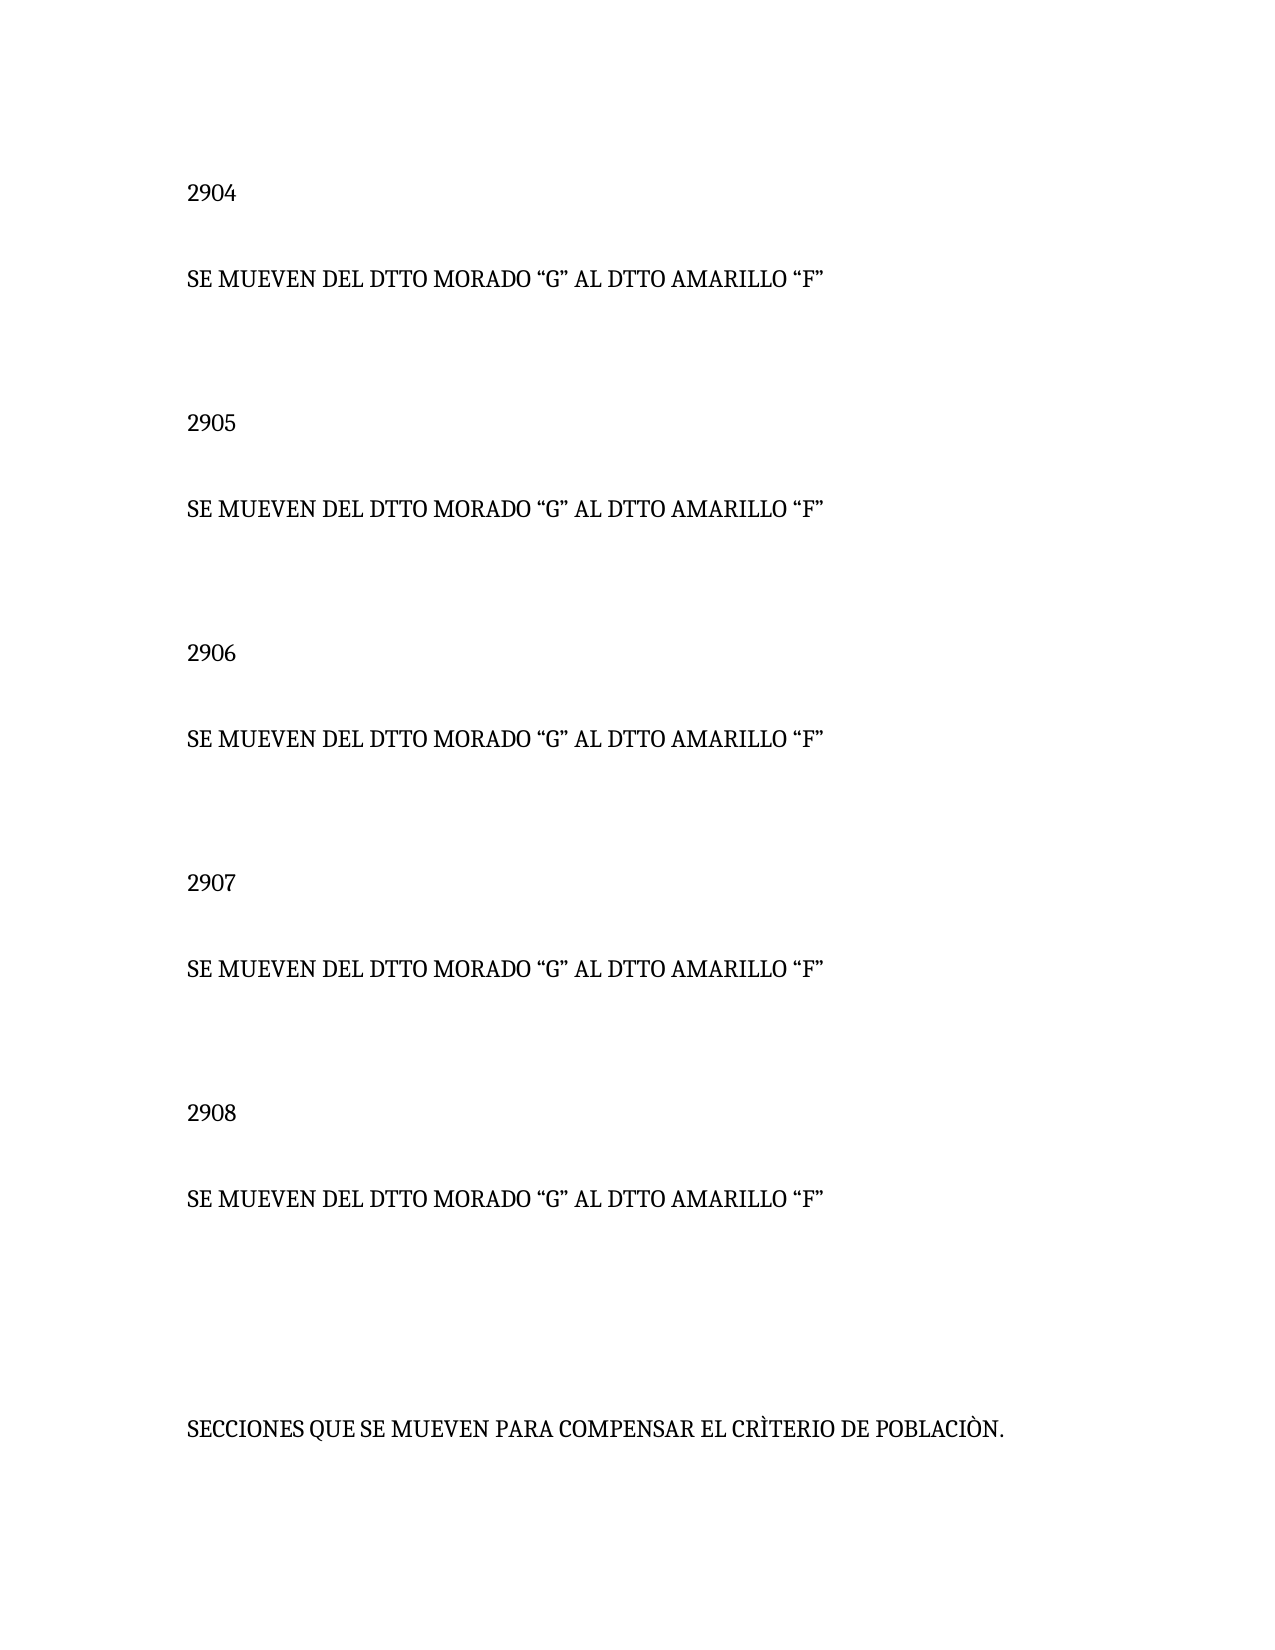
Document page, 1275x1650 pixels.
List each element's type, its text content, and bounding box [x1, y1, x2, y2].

text SE MUEVEN DEL DTTO MORADO “G” AL DTTO AMARILLO “F” [187, 265, 1087, 294]
text SE MUEVEN DEL DTTO MORADO “G” AL DTTO AMARILLO “F” [187, 955, 1087, 984]
text 2905 [187, 409, 1087, 437]
text 2908 [187, 1099, 1087, 1127]
text SE MUEVEN DEL DTTO MORADO “G” AL DTTO AMARILLO “F” [187, 495, 1087, 524]
text SE MUEVEN DEL DTTO MORADO “G” AL DTTO AMARILLO “F” [187, 1185, 1087, 1214]
text SE MUEVEN DEL DTTO MORADO “G” AL DTTO AMARILLO “F” [187, 725, 1087, 754]
text 2904 [187, 179, 1087, 207]
text SECCIONES QUE SE MUEVEN PARA COMPENSAR EL CRÌTERIO DE POBLACIÒN. [187, 1415, 1087, 1444]
text 2906 [187, 639, 1087, 667]
text 2907 [187, 869, 1087, 897]
